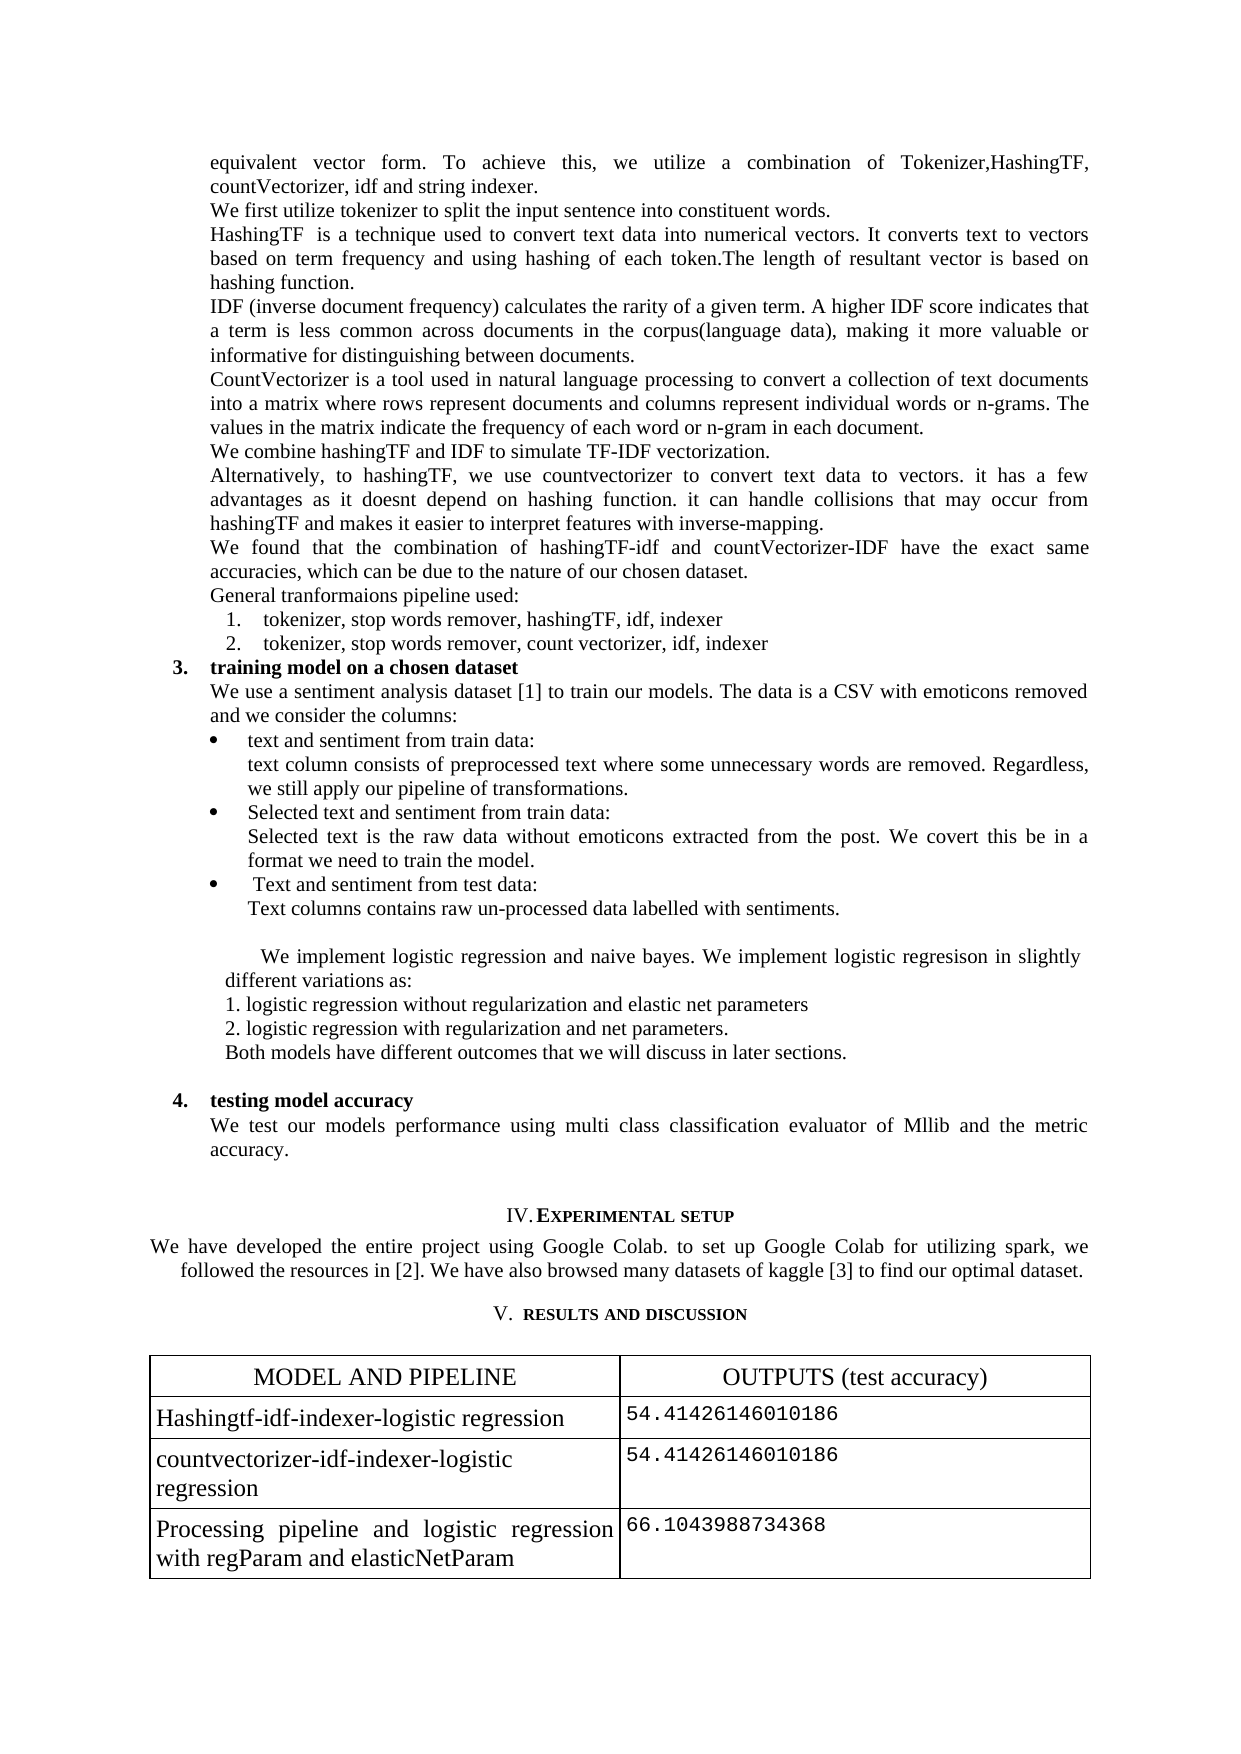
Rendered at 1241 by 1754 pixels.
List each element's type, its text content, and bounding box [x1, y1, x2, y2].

list training model on a chosen dataset [172, 655, 1090, 679]
table_cell 54.41426146010186 [621, 1439, 1090, 1507]
text We have developed the entire project using Google Colab. to set up Google Colab for utilizing spark, we followed the resources in [2]. We have also browsed many datasets of kaggle [3] to find our optimal dataset. [150, 1234, 1090, 1282]
text Both models have different outcomes that we will discuss in later sections. [150, 1040, 1090, 1064]
subtitle Experimental setup [150, 1203, 1090, 1227]
text IDF (inverse document frequency) calculates the rarity of a given term. A higher IDF score indicates that a term is less common across documents in the corpus(language data), making it more valuable or informative for distinguishing between documents. [210, 294, 1090, 367]
text equivalent vector form. To achieve this, we utilize a combination of Tokenizer,HashingTF, countVectorizer, idf and string indexer. [210, 150, 1090, 198]
subtitle results and discussion [150, 1301, 1090, 1325]
list tokenizer, stop words remover, count vectorizer, idf, indexer [226, 631, 1090, 655]
text Text columns contains raw un-processed data labelled with sentiments. [247, 896, 1090, 920]
text Alternatively, to hashingTF, we use countvectorizer to convert text data to vectors. it has a few advantages as it doesnt depend on hashing function. it can handle collisions that may occur from hashingTF and makes it easier to interpret features with inverse-mapping. [210, 463, 1090, 535]
table_header MODEL AND PIPELINE [151, 1356, 619, 1396]
text We implement logistic regression and naive bayes. We implement logistic regresison in slightly different variations as: [150, 944, 1090, 992]
list tokenizer, stop words remover, hashingTF, idf, indexer [226, 607, 1090, 631]
text 1. logistic regression without regularization and elastic net parameters [150, 992, 1090, 1016]
text General tranformaions pipeline used: [210, 583, 1090, 607]
text 2. logistic regression with regularization and net parameters. [150, 1016, 1090, 1040]
text We use a sentiment analysis dataset [1] to train our models. The data is a CSV with emoticons removed and we consider the columns: [210, 679, 1090, 727]
list text and sentiment from train data: [210, 727, 1090, 752]
list testing model accuracy [172, 1088, 1090, 1112]
table_cell countvectorizer-idf-indexer-logistic regression [151, 1439, 619, 1507]
table_cell 54.41426146010186 [621, 1397, 1090, 1437]
table_header OUTPUTS (test accuracy) [621, 1356, 1090, 1396]
table_cell Processing pipeline and logistic regression with regParam and elasticNetParam [151, 1509, 619, 1577]
table_cell 66.1043988734368 [621, 1509, 1090, 1577]
text We found that the combination of hashingTF-idf and countVectorizer-IDF have the exact same accuracies, which can be due to the nature of our chosen dataset. [210, 535, 1090, 583]
text We combine hashingTF and IDF to simulate TF-IDF vectorization. [210, 439, 1090, 463]
text We first utilize tokenizer to split the input sentence into constituent words. [210, 198, 1090, 222]
text Selected text is the raw data without emoticons extracted from the post. We covert this be in a format we need to train the model. [247, 824, 1090, 872]
list Selected text and sentiment from train data: [210, 800, 1090, 824]
text HashingTF is a technique used to convert text data into numerical vectors. It converts text to vectors based on term frequency and using hashing of each token.The length of resultant vector is based on hashing function. [210, 222, 1090, 294]
text text column consists of preprocessed text where some unnecessary words are removed. Regardless, we still apply our pipeline of transformations. [247, 752, 1090, 800]
list We test our models performance using multi class classification evaluator of Mllib and the metric accuracy. [172, 1112, 1090, 1161]
table_cell Hashingtf-idf-indexer-logistic regression [151, 1397, 619, 1437]
text CountVectorizer is a tool used in natural language processing to convert a collection of text documents into a matrix where rows represent documents and columns represent individual words or n-grams. The values in the matrix indicate the frequency of each word or n-gram in each document. [210, 367, 1090, 439]
list Text and sentiment from test data: [210, 872, 1090, 896]
